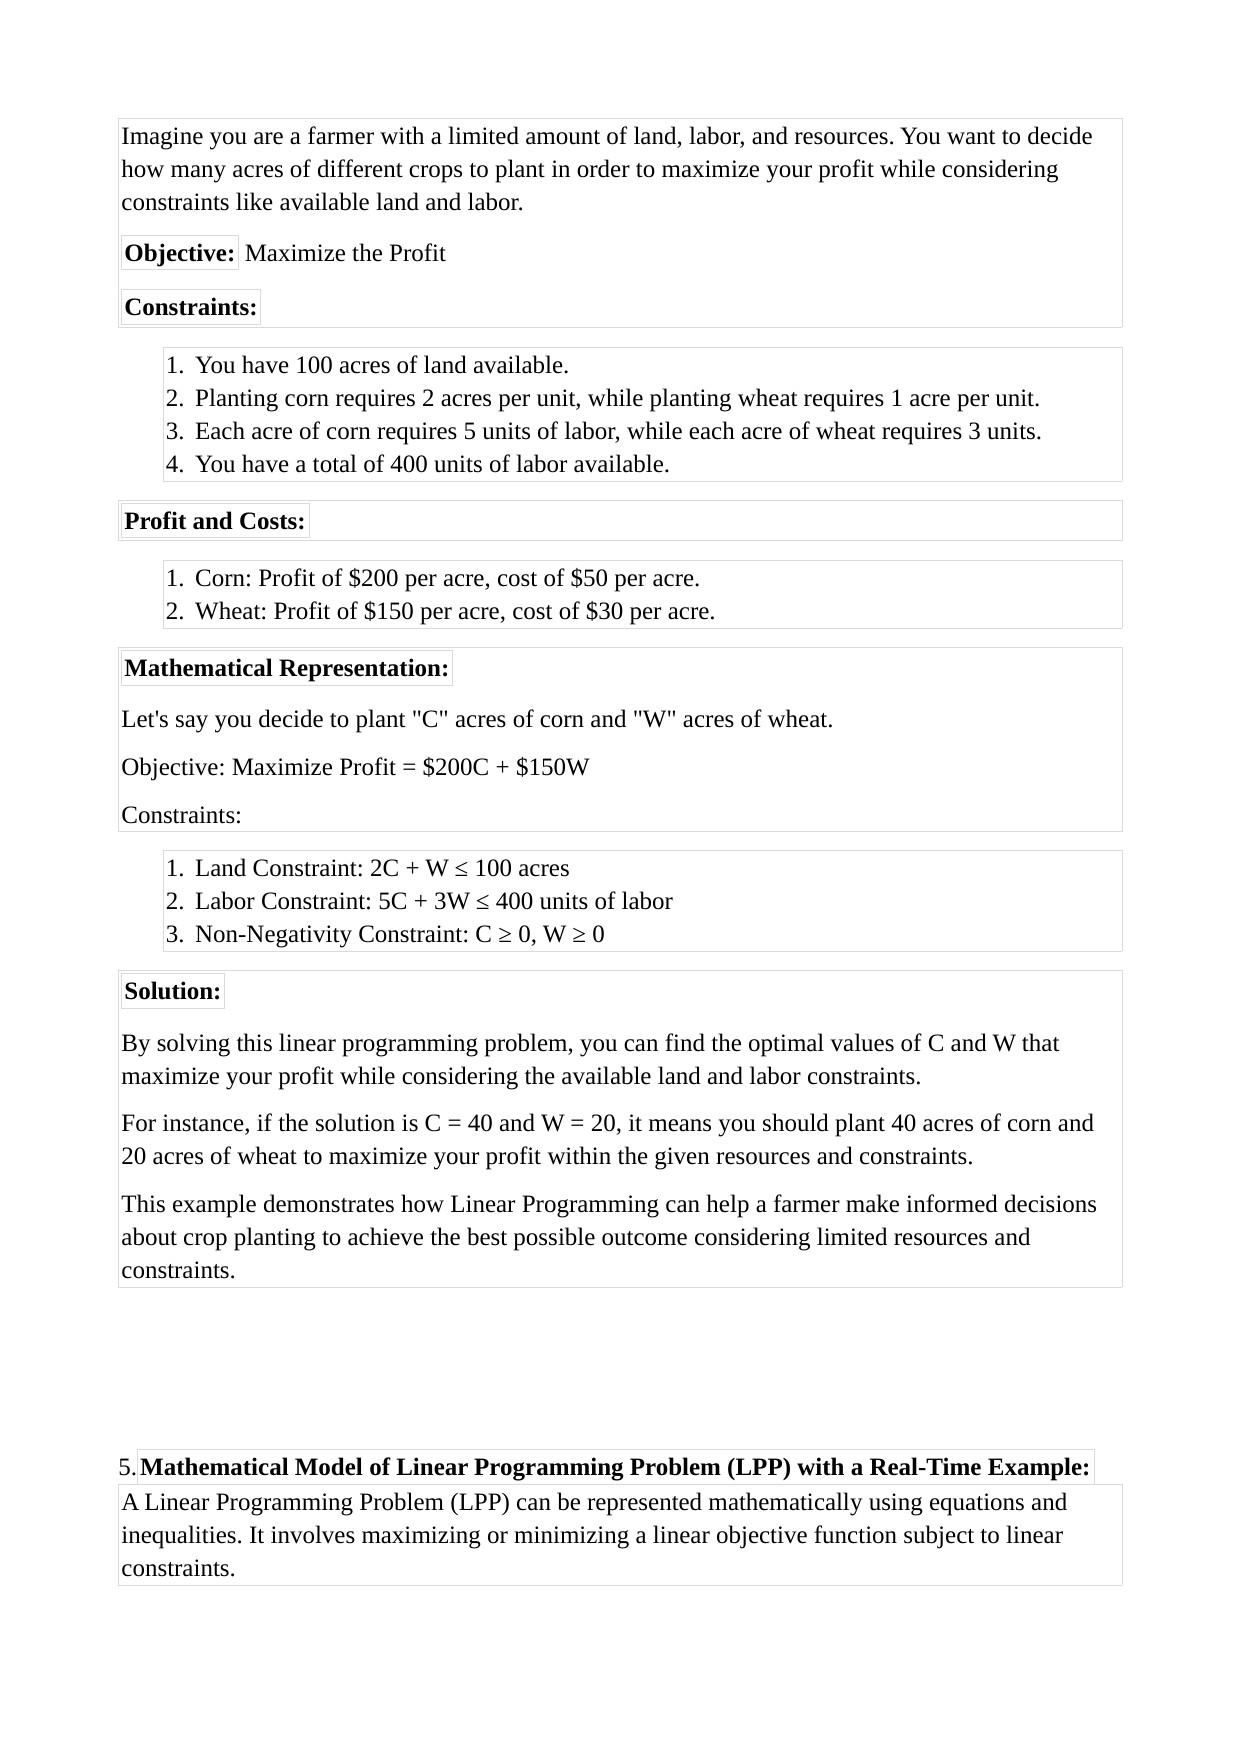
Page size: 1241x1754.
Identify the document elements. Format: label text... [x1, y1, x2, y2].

list You have a total of 400 units of labor available. [164, 446, 1122, 481]
text Let's say you decide to plant "C" acres of corn and "W" acres of wheat. [119, 702, 1122, 733]
text 5. [118, 1449, 137, 1484]
text For instance, if the solution is C = 40 and W = 20, it means you should plant 40 acres of corn and 20 acres of wheat to maximize your profit within the given resources and constraints. [119, 1105, 1122, 1170]
list Land Constraint: 2C + W ≤ 100 acres [164, 851, 1122, 882]
text By solving this linear programming problem, you can find the optimal values of C and W that maximize your profit while considering the available land and labor constraints. [119, 1025, 1122, 1089]
list You have 100 acres of land available. [164, 348, 1122, 379]
list Non-Negativity Constraint: C ≥ 0, W ≥ 0 [164, 916, 1122, 951]
list Wheat: Profit of $150 per acre, cost of $30 per acre. [164, 593, 1122, 628]
list Planting corn requires 2 acres per unit, while planting wheat requires 1 acre per unit. [164, 380, 1122, 412]
text Solution: [119, 971, 1122, 1008]
list Labor Constraint: 5C + 3W ≤ 400 units of labor [164, 883, 1122, 915]
text Constraints: [119, 286, 1122, 327]
text A Linear Programming Problem (LPP) can be represented mathematically using equations and inequalities. It involves maximizing or minimizing a linear objective function subject to linear constraints. [119, 1485, 1122, 1585]
list Each acre of corn requires 5 units of labor, while each acre of wheat requires 3 units. [164, 413, 1122, 445]
text Objective: Maximize the Profit [119, 232, 1122, 269]
text Objective: Maximize Profit = $200C + $150W [119, 749, 1122, 781]
text Imagine you are a farmer with a limited amount of land, labor, and resources. You want to decide how many acres of different crops to plant in order to maximize your profit while considering constraints like available land and labor. [119, 119, 1122, 216]
text Profit and Costs: [119, 501, 1122, 540]
text Constraints: [119, 797, 1122, 831]
text This example demonstrates how Linear Programming can help a farmer make informed decisions about crop planting to achieve the best possible outcome considering limited resources and constraints. [119, 1186, 1122, 1287]
list Corn: Profit of $200 per acre, cost of $50 per acre. [164, 561, 1122, 592]
text Mathematical Representation: [119, 648, 1122, 685]
text Mathematical Model of Linear Programming Problem (LPP) with a Real-Time Example: [138, 1450, 1094, 1484]
